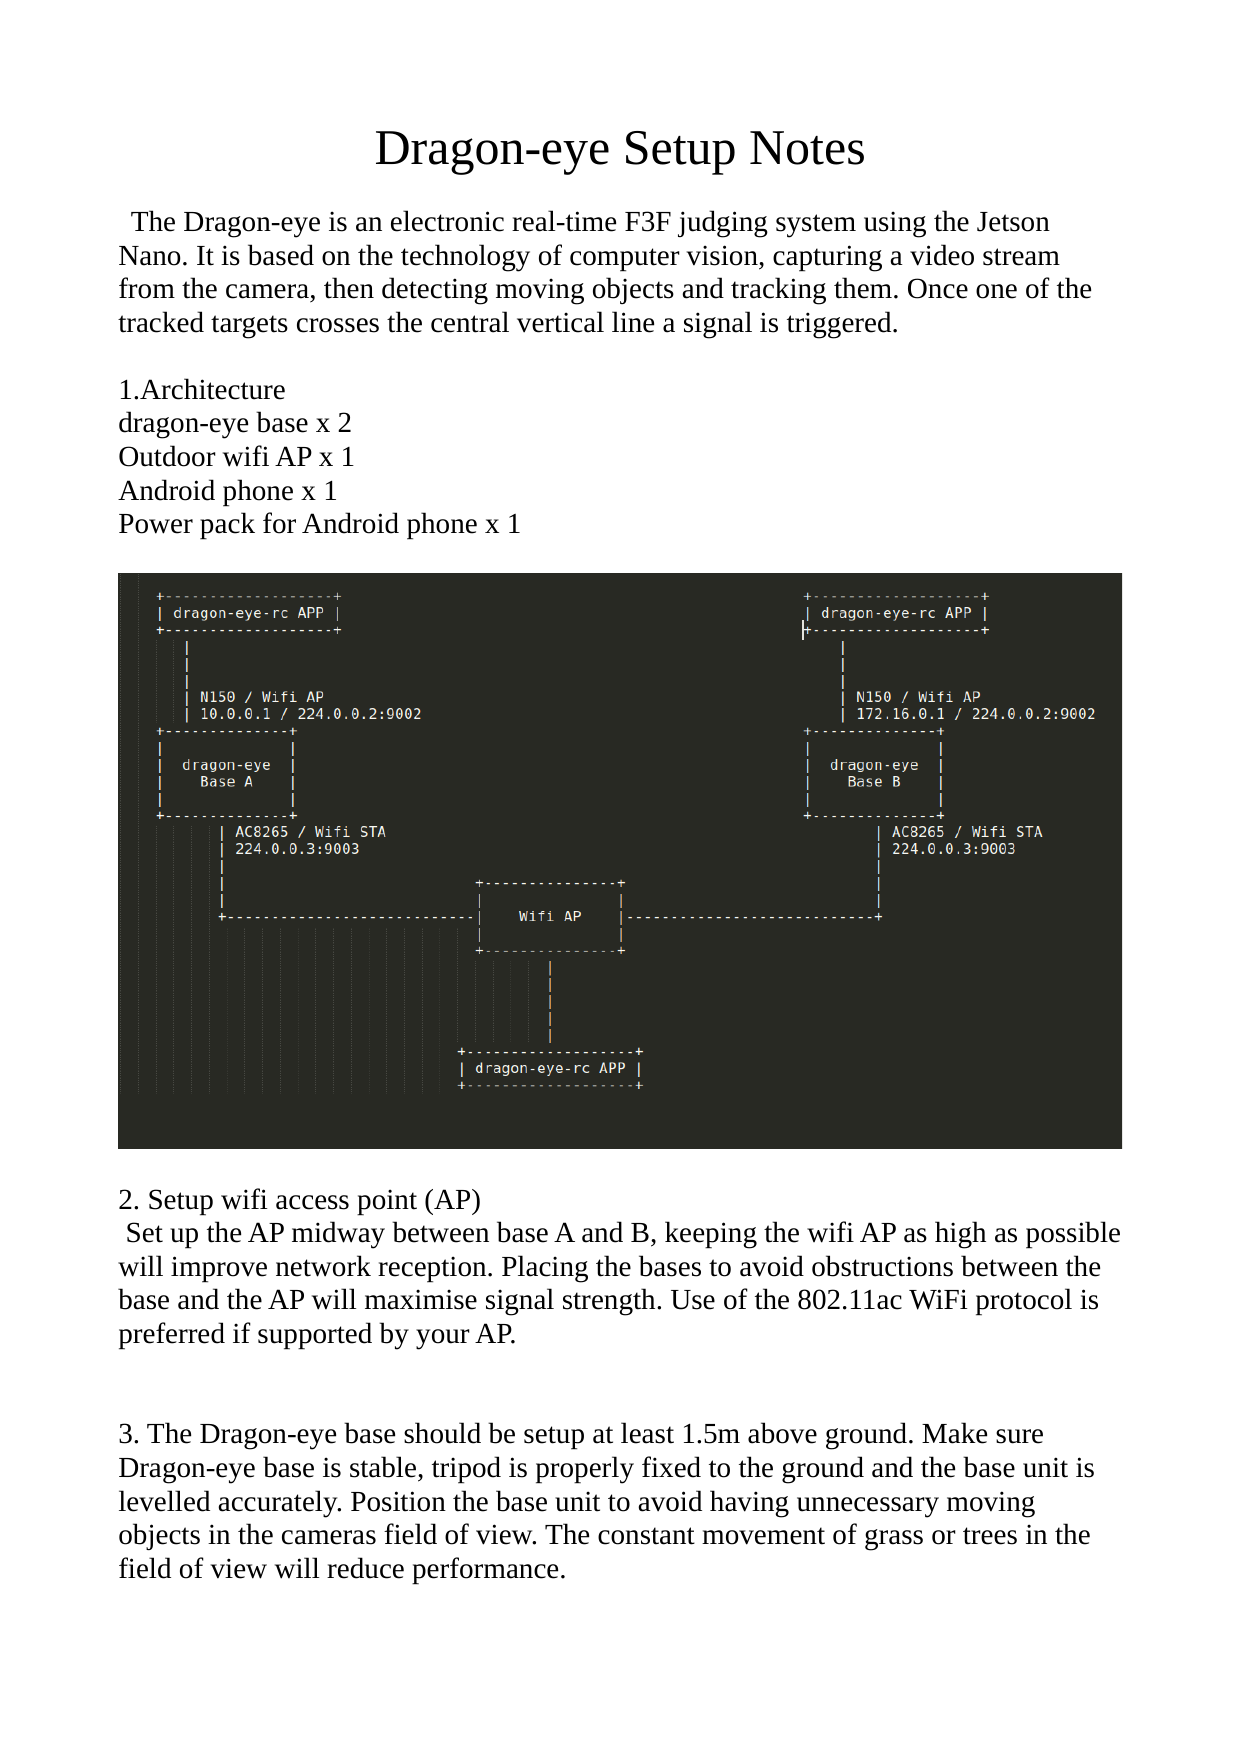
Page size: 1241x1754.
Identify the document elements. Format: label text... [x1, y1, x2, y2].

text 2. Setup wifi access point (AP) [118, 1182, 1122, 1215]
text Power pack for Android phone x 1 [118, 506, 1122, 540]
picture [118, 573, 1123, 1149]
text Android phone x 1 [118, 473, 1122, 506]
text Dragon-eye Setup Notes [118, 118, 1122, 176]
text The Dragon-eye is an electronic real-time F3F judging system using the Jetson Nano. It is based on the technology of computer vision, capturing a video stream from the camera, then detecting moving objects and tracking them. Once one of the tracked targets crosses the central vertical line a signal is triggered. [118, 204, 1122, 338]
text dragon-eye base x 2 [118, 406, 1122, 439]
text 1.Architecture [118, 372, 1122, 406]
text Outdoor wifi AP x 1 [118, 439, 1122, 473]
text 3. The Dragon-eye base should be setup at least 1.5m above ground. Make sure Dragon-eye base is stable, tripod is properly fixed to the ground and the base unit is levelled accurately. Position the base unit to avoid having unnecessary moving objects in the cameras field of view. The constant movement of grass or trees in the field of view will reduce performance. [118, 1417, 1122, 1584]
text Set up the AP midway between base A and B, keeping the wifi AP as high as possible will improve network reception. Placing the bases to avoid obstructions between the base and the AP will maximise signal strength. Use of the 802.11ac WiFi protocol is preferred if supported by your AP. [118, 1215, 1122, 1349]
